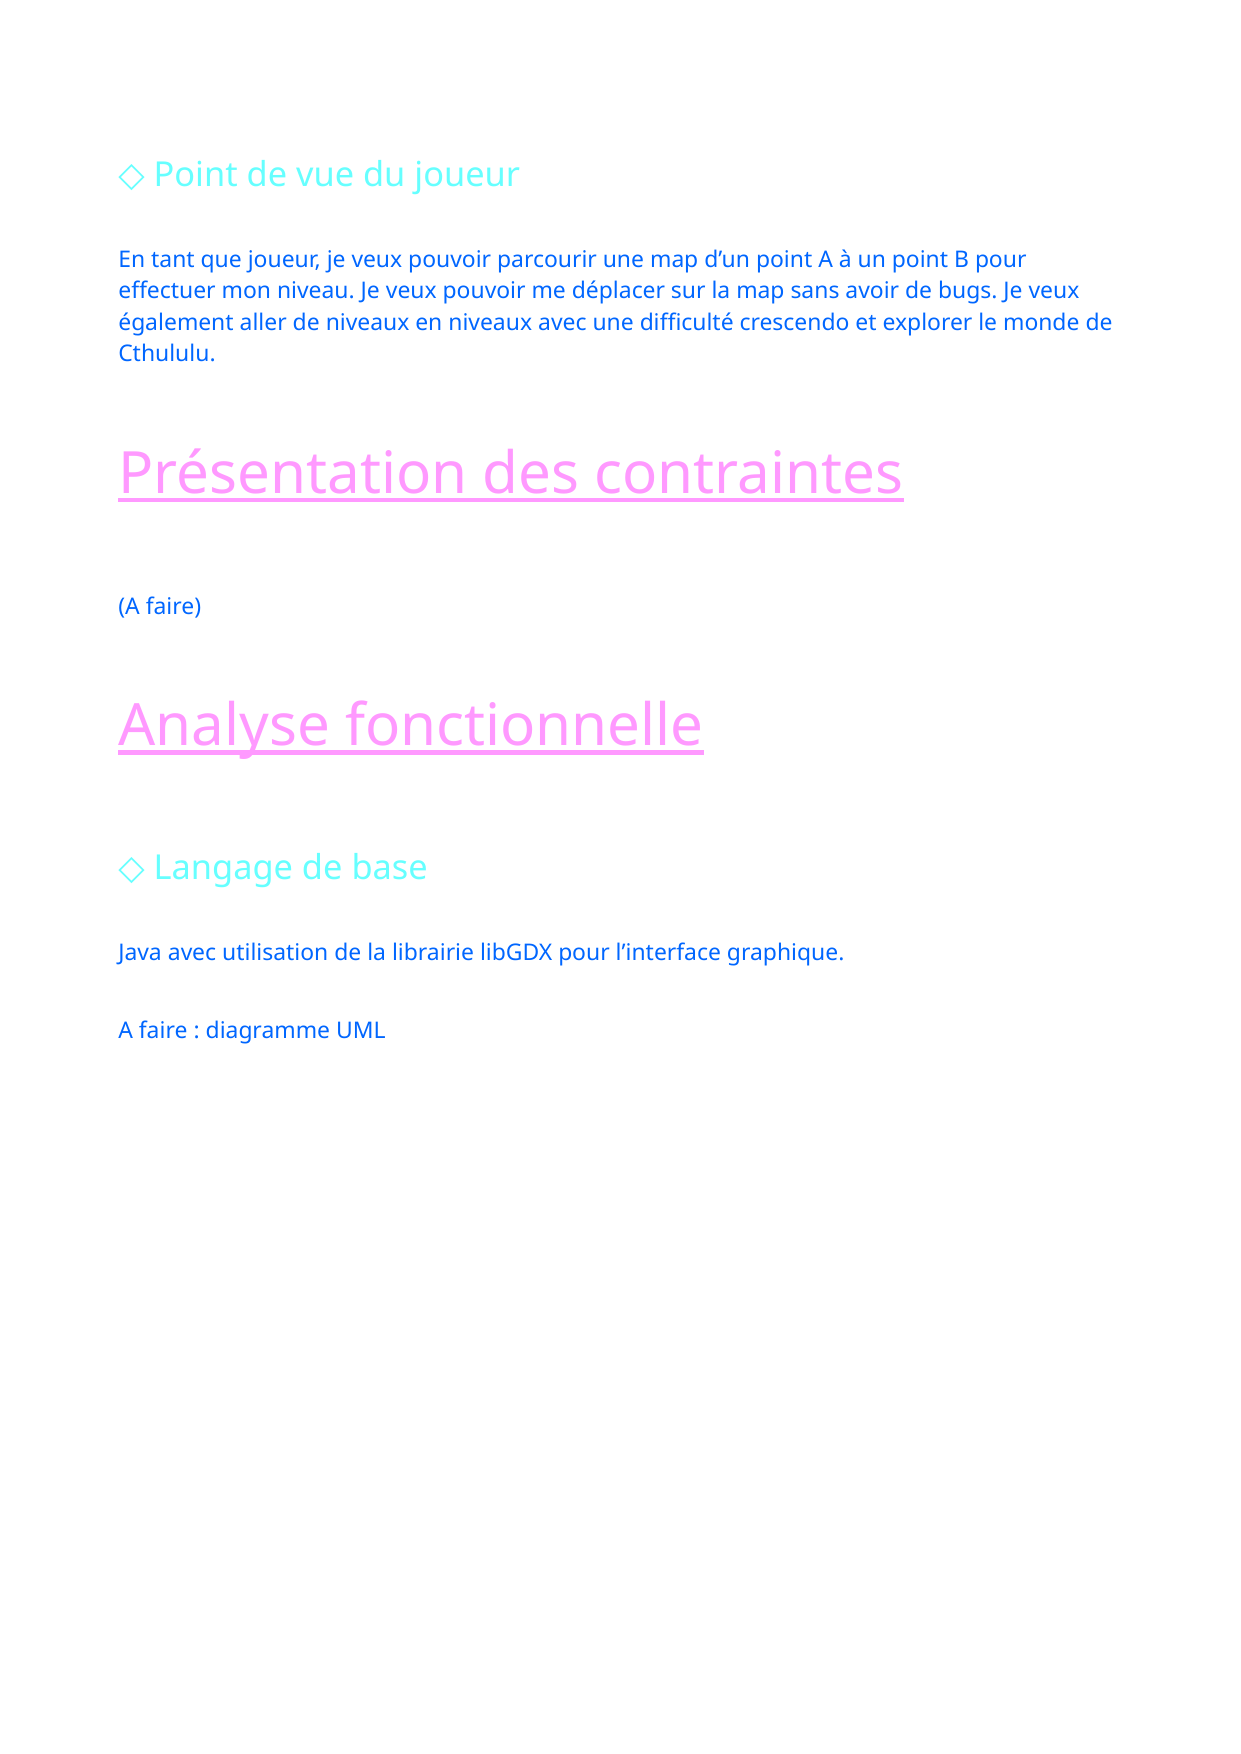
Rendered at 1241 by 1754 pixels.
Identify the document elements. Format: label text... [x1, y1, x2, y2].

text ◇ Langage de base [118, 842, 1122, 889]
text Analyse fonctionnelle [118, 683, 1122, 763]
text Présentation des contraintes [118, 431, 1122, 510]
text (A faire) [118, 589, 1122, 621]
text En tant que joueur, je veux pouvoir parcourir une map d’un point A à un point B pour effectuer mon niveau. Je veux pouvoir me déplacer sur la map sans avoir de bugs. Je veux également aller de niveaux en niveaux avec une difficulté crescendo et explorer le monde de Cthululu. [118, 243, 1122, 368]
text ◇ Point de vue du joueur [118, 149, 1122, 196]
text Java avec utilisation de la librairie libGDX pour l’interface graphique. [118, 936, 1122, 967]
text A faire : diagramme UML [118, 1014, 1122, 1045]
